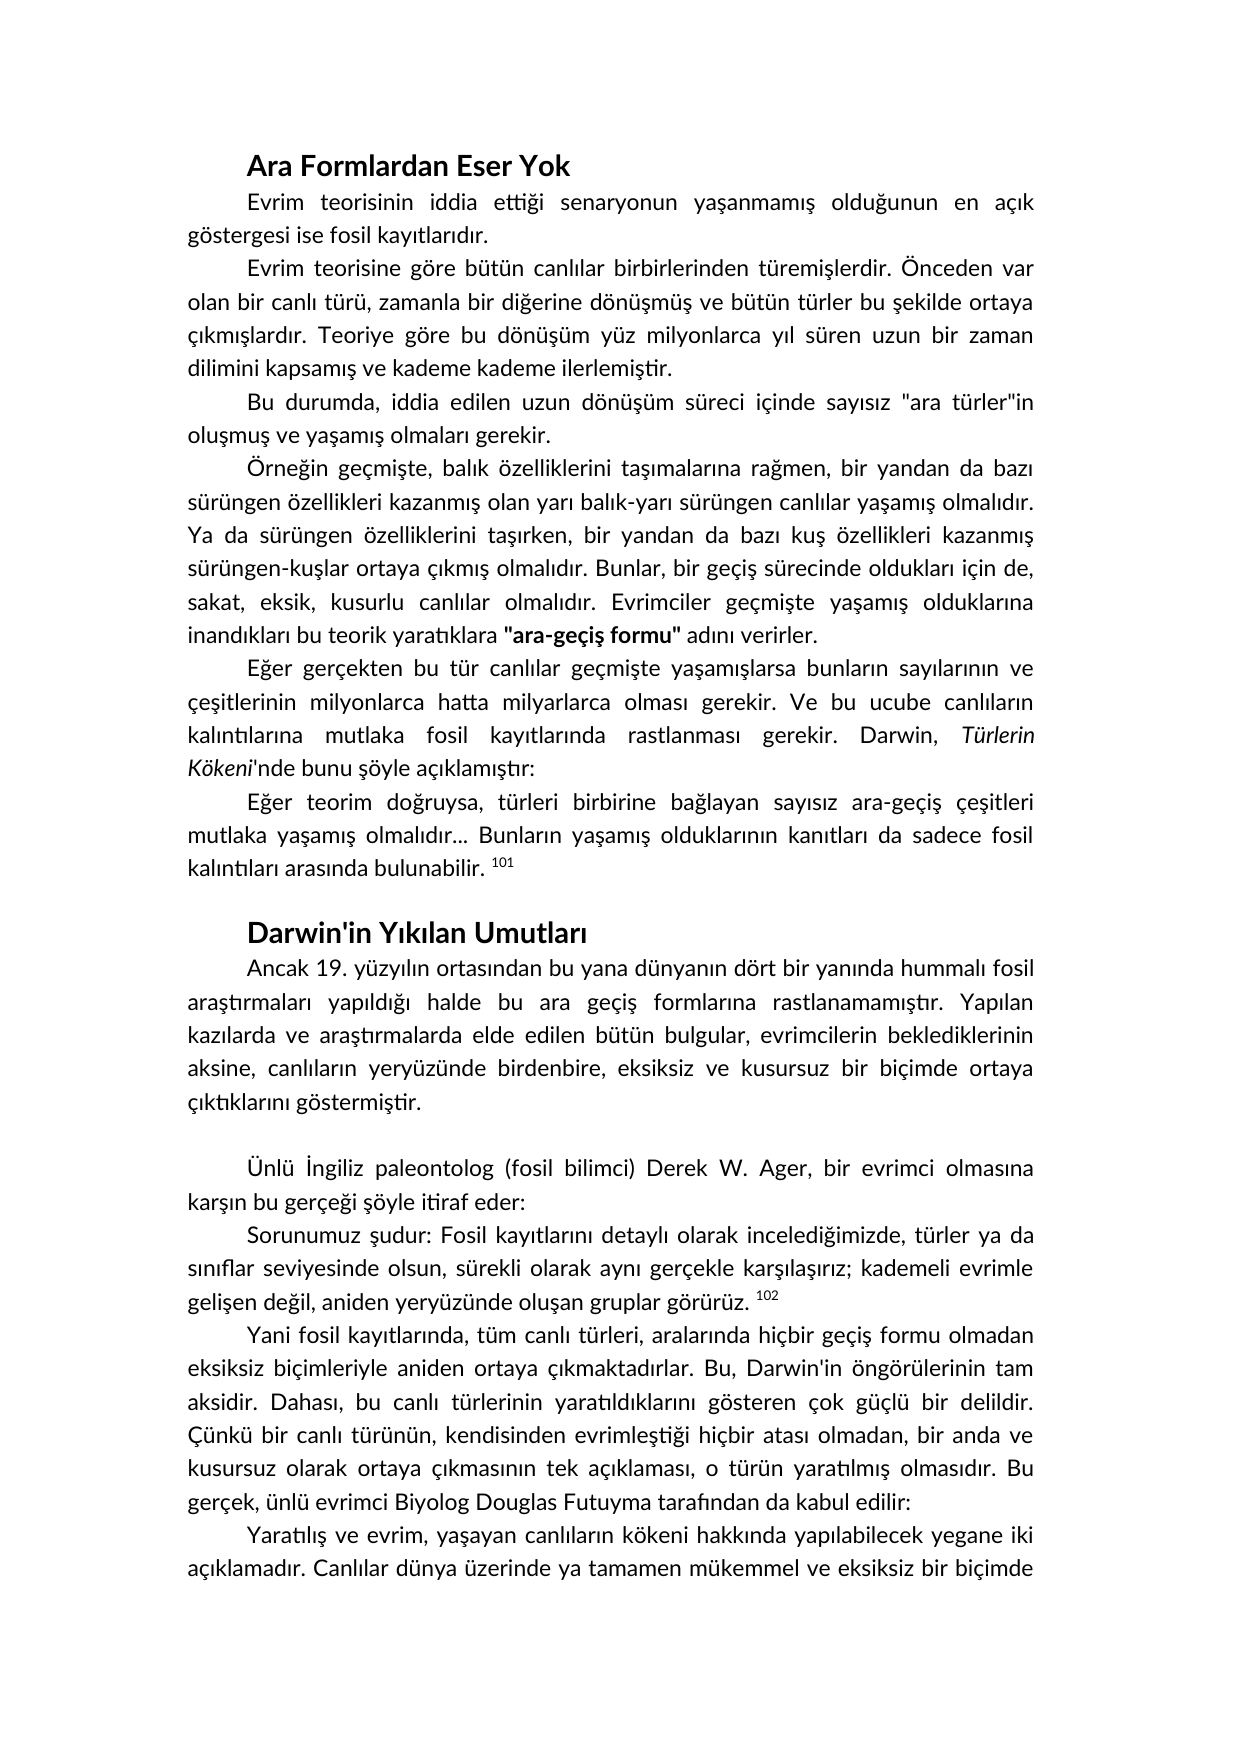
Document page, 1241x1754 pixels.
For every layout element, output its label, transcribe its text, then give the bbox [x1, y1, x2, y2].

text Bu durumda, iddia edilen uzun dönüşüm süreci içinde sayısız "ara türler"in oluşmuş ve yaşamış olmaları gerekir. [187, 383, 1035, 450]
text Eğer teorim doğruysa, türleri birbirine bağlayan sayısız ara-geçiş çeşitleri mutlaka yaşamış olmalıdır... Bunların yaşamış olduklarının kanıtları da sadece fosil kalıntıları arasında bulunabilir. 101 [187, 783, 1035, 883]
text Evrim teorisine göre bütün canlılar birbirlerinden türemişlerdir. Önceden var olan bir canlı türü, zamanla bir diğerine dönüşmüş ve bütün türler bu şekilde ortaya çıkmışlardır. Teoriye göre bu dönüşüm yüz milyonlarca yıl süren uzun bir zaman dilimini kapsamış ve kademe kademe ilerlemiştir. [187, 250, 1035, 383]
text Ünlü İngiliz paleontolog (fosil bilimci) Derek W. Ager, bir evrimci olmasına karşın bu gerçeği şöyle itiraf eder: [187, 1150, 1035, 1217]
text Eğer gerçekten bu tür canlılar geçmişte yaşamışlarsa bunların sayılarının ve çeşitlerinin milyonlarca hatta milyarlarca olması gerekir. Ve bu ucube canlıların kalıntılarına mutlaka fosil kayıtlarında rastlanması gerekir. Darwin, Türlerin Kökeni'nde bunu şöyle açıklamıştır: [187, 650, 1035, 783]
text Yani fosil kayıtlarında, tüm canlı türleri, aralarında hiçbir geçiş formu olmadan eksiksiz biçimleriyle aniden ortaya çıkmaktadırlar. Bu, Darwin'in öngörülerinin tam aksidir. Dahası, bu canlı türlerinin yaratıldıklarını gösteren çok güçlü bir delildir. Çünkü bir canlı türünün, kendisinden evrimleştiği hiçbir atası olmadan, bir anda ve kusursuz olarak ortaya çıkmasının tek açıklaması, o türün yaratılmış olmasıdır. Bu gerçek, ünlü evrimci Biyolog Douglas Futuyma tarafından da kabul edilir: [187, 1317, 1035, 1517]
text Darwin'in Yıkılan Umutları [187, 917, 1035, 950]
text Yaratılış ve evrim, yaşayan canlıların kökeni hakkında yapılabilecek yegane iki açıklamadır. Canlılar dünya üzerinde ya tamamen mükemmel ve eksiksiz bir biçimde [187, 1517, 1035, 1583]
text Örneğin geçmişte, balık özelliklerini taşımalarına rağmen, bir yandan da bazı sürüngen özellikleri kazanmış olan yarı balık-yarı sürüngen canlılar yaşamış olmalıdır. Ya da sürüngen özelliklerini taşırken, bir yandan da bazı kuş özellikleri kazanmış sürüngen-kuşlar ortaya çıkmış olmalıdır. Bunlar, bir geçiş sürecinde oldukları için de, sakat, eksik, kusurlu canlılar olmalıdır. Evrimciler geçmişte yaşamış olduklarına inandıkları bu teorik yaratıklara "ara-geçiş formu" adını verirler. [187, 450, 1035, 650]
text Ancak 19. yüzyılın ortasından bu yana dünyanın dört bir yanında hummalı fosil araştırmaları yapıldığı halde bu ara geçiş formlarına rastlanamamıştır. Yapılan kazılarda ve araştırmalarda elde edilen bütün bulgular, evrimcilerin beklediklerinin aksine, canlıların yeryüzünde birdenbire, eksiksiz ve kusursuz bir biçimde ortaya çıktıklarını göstermiştir. [187, 950, 1035, 1117]
text Evrim teorisinin iddia ettiği senaryonun yaşanmamış olduğunun en açık göstergesi ise fosil kayıtlarıdır. [187, 183, 1035, 250]
text Sorunumuz şudur: Fosil kayıtlarını detaylı olarak incelediğimizde, türler ya da sınıflar seviyesinde olsun, sürekli olarak aynı gerçekle karşılaşırız; kademeli evrimle gelişen değil, aniden yeryüzünde oluşan gruplar görürüz. 102 [187, 1217, 1035, 1317]
text Ara Formlardan Eser Yok [187, 150, 1035, 183]
